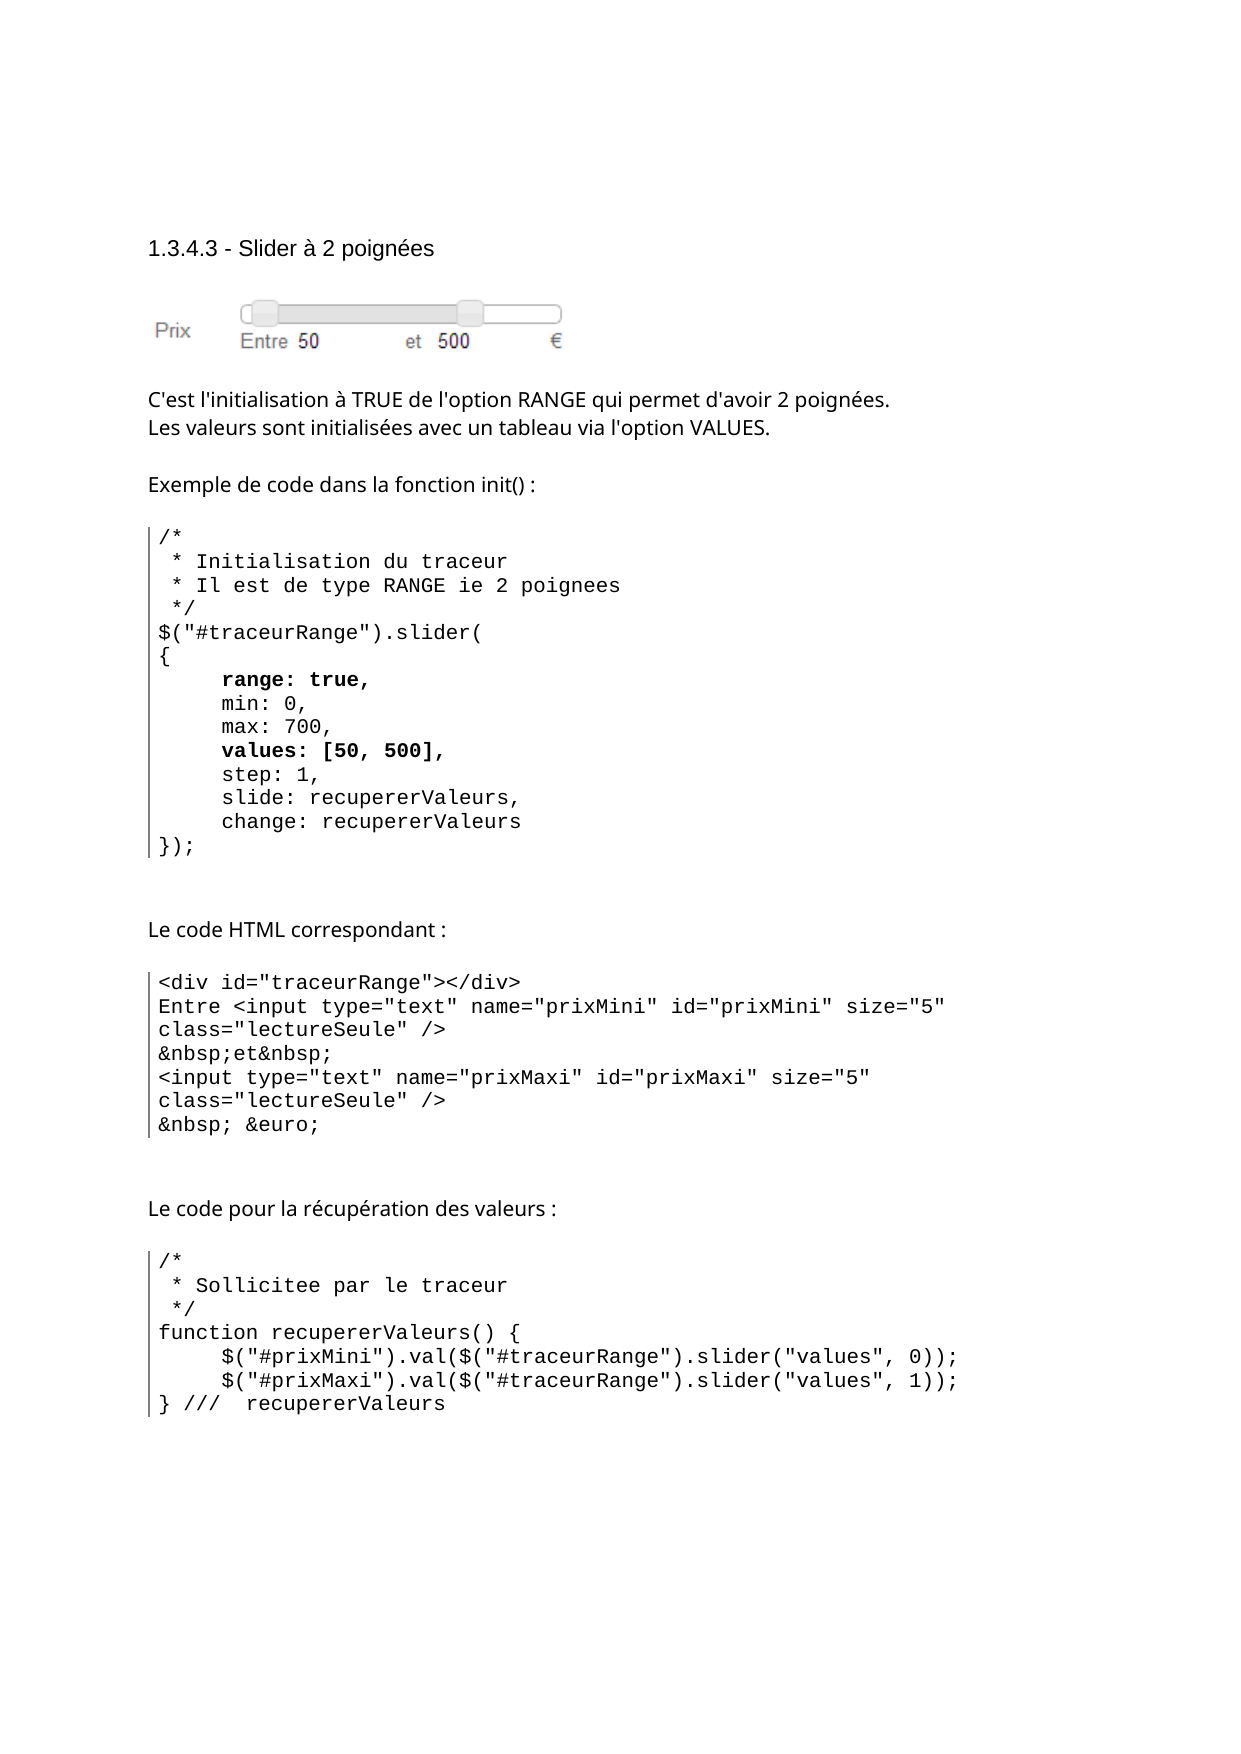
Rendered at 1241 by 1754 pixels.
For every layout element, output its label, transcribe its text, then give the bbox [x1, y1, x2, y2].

text Entre <input type="text" name="prixMini" id="prixMini" size="5" class="lectureSeule" /> [150, 996, 1092, 1043]
text $("#prixMaxi").val($("#traceurRange").slider("values", 1)); [150, 1369, 1092, 1393]
picture [149, 297, 573, 356]
text $("#prixMini").val($("#traceurRange").slider("values", 0)); [150, 1346, 1092, 1369]
text Les valeurs sont initialisées avec un tableau via l'option VALUES. [148, 413, 1092, 442]
text Le code pour la récupération des valeurs : [148, 1194, 1092, 1223]
text max: 700, [150, 716, 1092, 740]
text */ [150, 1299, 1092, 1322]
subtitle - Slider à 2 poignées [148, 235, 1092, 261]
text min: 0, [150, 693, 1092, 716]
text slide: recupererValeurs, [150, 787, 1092, 811]
text * Sollicitee par le traceur [150, 1275, 1092, 1299]
text <input type="text" name="prixMaxi" id="prixMaxi" size="5" class="lectureSeule" /> [150, 1067, 1092, 1114]
text Exemple de code dans la fonction init() : [148, 470, 1092, 499]
text */ [150, 598, 1092, 622]
text /* [150, 1251, 1092, 1275]
text /* [150, 527, 1092, 551]
text } /// recupererValeurs [150, 1393, 1092, 1417]
text { [150, 646, 1092, 669]
text * Initialisation du traceur [150, 551, 1092, 574]
text }); [150, 835, 1092, 858]
text change: recupererValeurs [150, 811, 1092, 835]
text function recupererValeurs() { [150, 1322, 1092, 1346]
text step: 1, [150, 764, 1092, 787]
text $("#traceurRange").slider( [150, 622, 1092, 646]
text &nbsp; &euro; [150, 1114, 1092, 1138]
text <div id="traceurRange"></div> [150, 972, 1092, 996]
text * Il est de type RANGE ie 2 poignees [150, 574, 1092, 598]
text Le code HTML correspondant : [148, 915, 1092, 944]
text range: true, [150, 669, 1092, 693]
text &nbsp;et&nbsp; [150, 1043, 1092, 1067]
text values: [50, 500], [150, 740, 1092, 764]
text C'est l'initialisation à TRUE de l'option RANGE qui permet d'avoir 2 poignées. [148, 385, 1092, 413]
